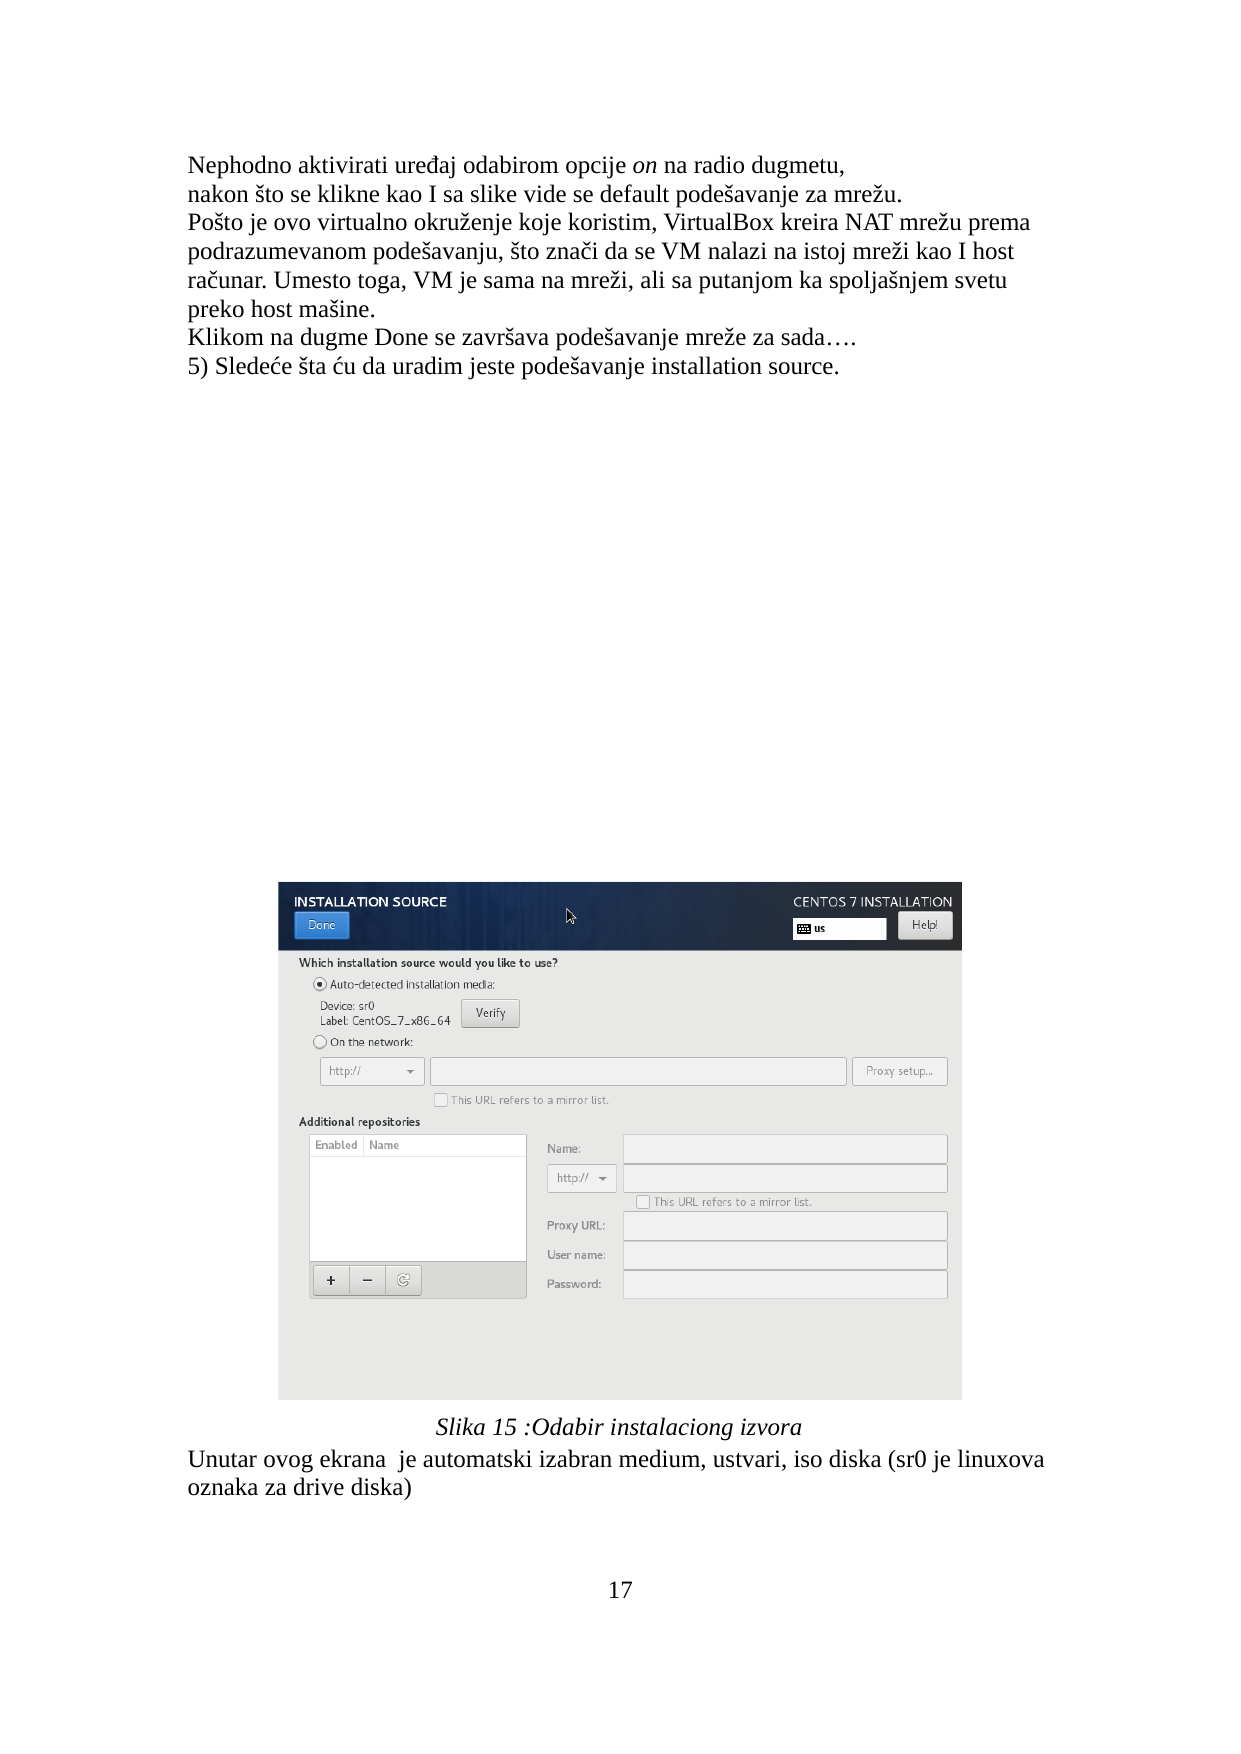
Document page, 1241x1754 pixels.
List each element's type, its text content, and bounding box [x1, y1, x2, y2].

text 5) Sledeće šta ću da uradim jeste podešavanje installation source. [187, 351, 1053, 380]
text Pošto je ovo virtualno okruženje koje koristim, VirtualBox kreira NAT mrežu prema podrazumevanom podešavanju, što znači da se VM nalazi na istoj mreži kao I host računar. Umesto toga, VM je sama na mreži, ali sa putanjom ka spoljašnjem svetu preko host mašine. [187, 207, 1053, 322]
text Unutar ovog ekrana je automatski izabran medium, ustvari, iso diska (sr0 je linuxova oznaka za drive diska) [187, 1444, 1053, 1501]
text nakon što se klikne kao I sa slike vide se default podešavanje za mrežu. [187, 179, 1053, 207]
text Nephodno aktivirati uređaj odabirom opcije on na radio dugmetu, [187, 150, 1053, 179]
text Klikom na dugme Done se završava podešavanje mreže za sada…. [187, 322, 1053, 351]
text Slika 15 :Odabir instalaciong izvora [278, 1400, 962, 1441]
picture [278, 881, 962, 1400]
